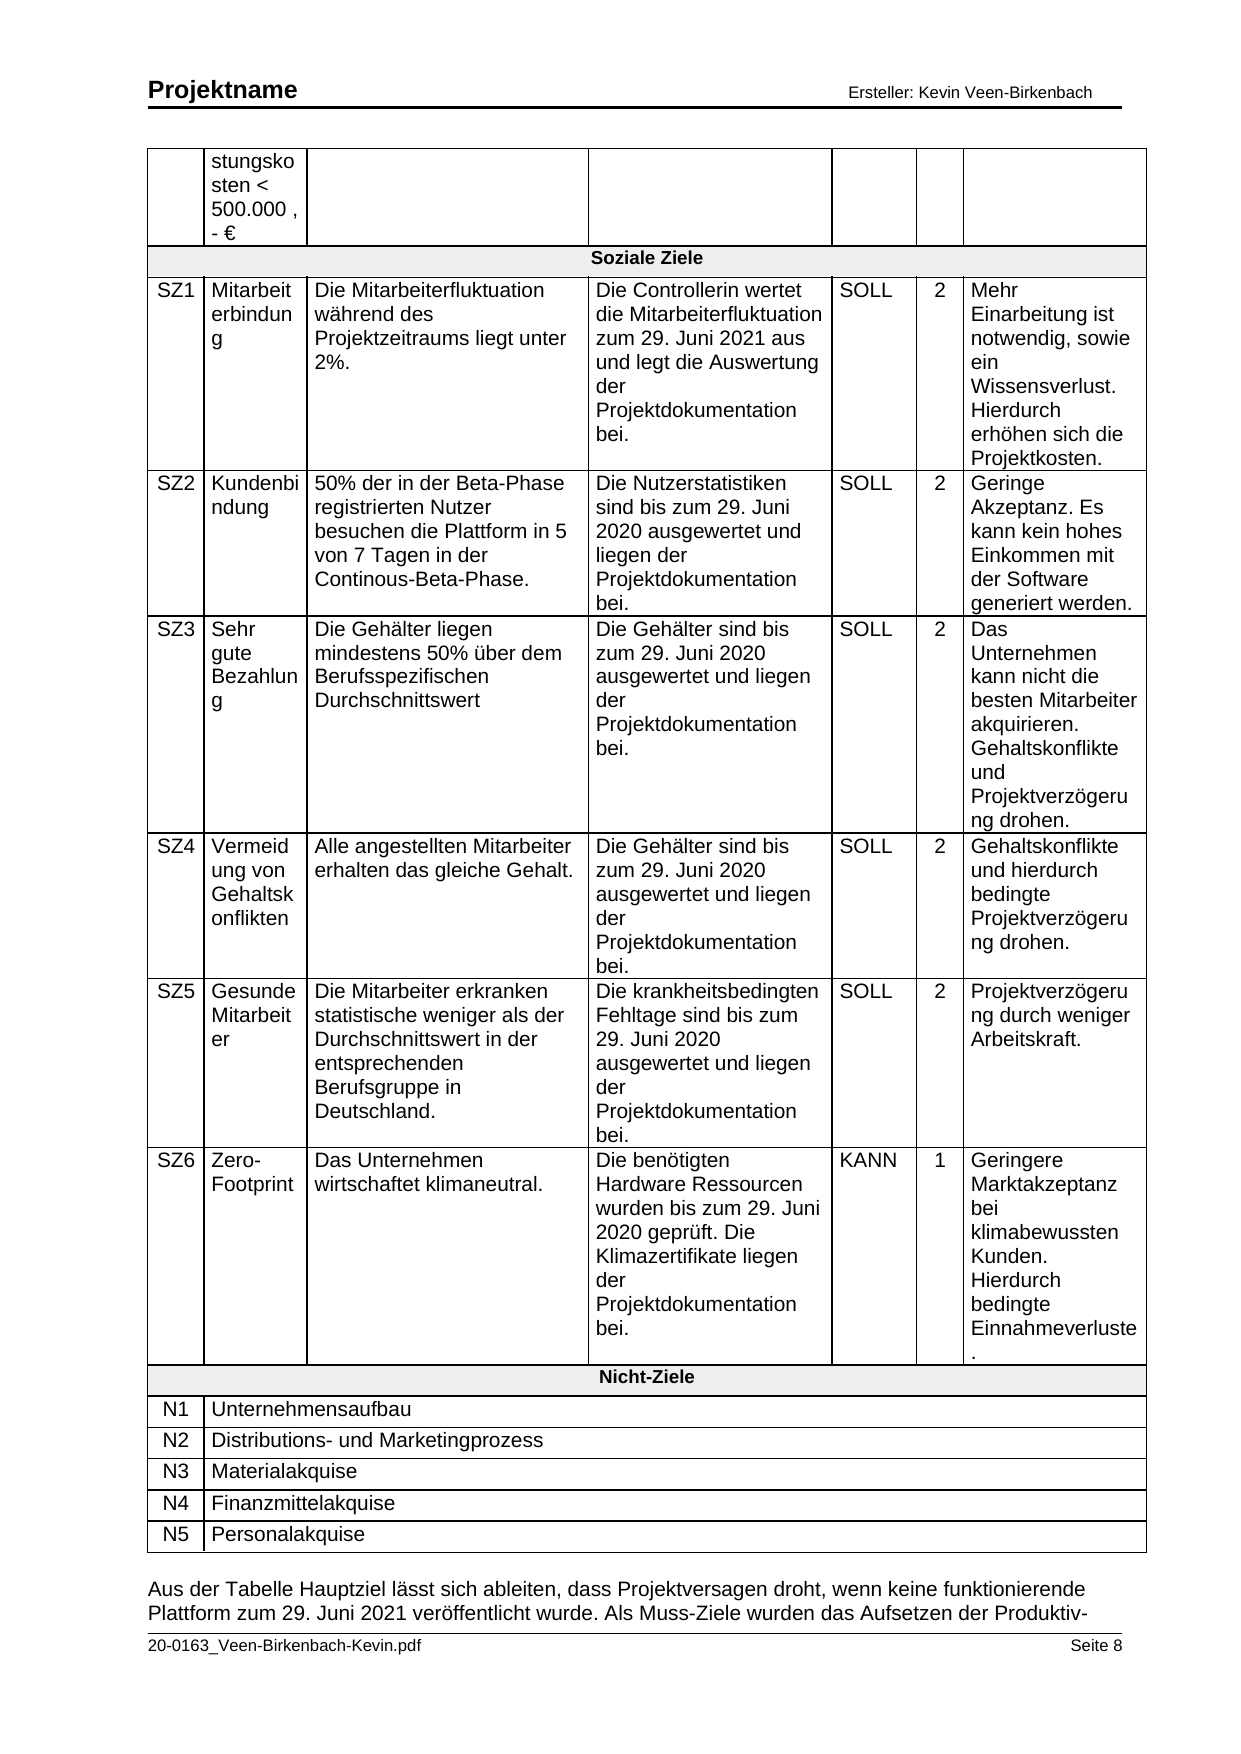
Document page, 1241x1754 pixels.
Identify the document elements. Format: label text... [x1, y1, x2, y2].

table_cell Nicht-Ziele [148, 1366, 1146, 1395]
table_cell KANN [833, 1148, 916, 1364]
table_cell Mehr Einarbeitung ist notwendig, sowie ein Wissensverlust. Hierdurch erhöhen sich die Projektkosten. [964, 278, 1146, 469]
table_cell 2 [917, 278, 963, 469]
table_cell Die Mitarbeiter erkranken statistische weniger als der Durchschnittswert in der entsprechenden Berufsgruppe in Deutschland. [308, 979, 588, 1147]
table_cell 1 [917, 1148, 963, 1364]
table_cell Die Nutzerstatistiken sind bis zum 29. Juni 2020 ausgewertet und liegen der Projektdokumentation bei. [589, 471, 831, 615]
table_cell SZ3 [148, 617, 203, 832]
table_cell Die Gehälter sind bis zum 29. Juni 2020 ausgewertet und liegen der Projektdokumentation bei. [589, 617, 831, 832]
table_cell Mitarbeiterbindung [205, 278, 306, 469]
table_cell SZ6 [148, 1148, 203, 1364]
table_cell Projektverzögerung durch weniger Arbeitskraft. [964, 979, 1146, 1147]
table_cell Die Mitarbeiterfluktuation während des Projektzeitraums liegt unter 2%. [308, 278, 588, 469]
table_cell N3 [148, 1459, 203, 1489]
table_cell 2 [917, 471, 963, 615]
table_cell Geringere Marktakzeptanz bei klimabewussten Kunden. Hierdurch bedingte Einnahmeverluste. [964, 1148, 1146, 1364]
table_cell Kundenbindung [205, 471, 306, 615]
table_cell Vermeidung von Gehaltskonflikten [205, 834, 306, 977]
table_cell N4 [148, 1491, 203, 1520]
table_cell Die benötigten Hardware Ressourcen wurden bis zum 29. Juni 2020 geprüft. Die Klimazertifikate liegen der Projektdokumentation bei. [589, 1148, 831, 1364]
table_cell SOLL [833, 278, 916, 469]
table_cell N2 [148, 1428, 203, 1458]
table_cell 50% der in der Beta-Phase registrierten Nutzer besuchen die Plattform in 5 von 7 Tagen in der Continous-Beta-Phase. [308, 471, 588, 615]
table_cell Gesunde Mitarbeiter [205, 979, 306, 1147]
table_cell Alle angestellten Mitarbeiter erhalten das gleiche Gehalt. [308, 834, 588, 977]
table_cell [308, 149, 588, 245]
table_cell Finanzmittelakquise [205, 1491, 1146, 1520]
table_cell SOLL [833, 834, 916, 977]
table_cell SOLL [833, 471, 916, 615]
table_cell Personalakquise [205, 1522, 1146, 1551]
table_cell 2 [917, 834, 963, 977]
table_cell Die krankheitsbedingten Fehltage sind bis zum 29. Juni 2020 ausgewertet und liegen der Projektdokumentation bei. [589, 979, 831, 1147]
table_cell 2 [917, 979, 963, 1147]
table_cell SZ4 [148, 834, 203, 977]
table_cell N1 [148, 1397, 203, 1426]
table_cell SOLL [833, 617, 916, 832]
table_cell Materialakquise [205, 1459, 1146, 1489]
table_cell [964, 149, 1146, 245]
table_cell Die Gehälter liegen mindestens 50% über dem Berufsspezifischen Durchschnittswert [308, 617, 588, 832]
table_cell N5 [148, 1522, 203, 1551]
table_cell Das Unternehmen kann nicht die besten Mitarbeiter akquirieren. Gehaltskonflikte und Projektverzögerung drohen. [964, 617, 1146, 832]
table_cell [917, 149, 963, 245]
table_cell Geringe Akzeptanz. Es kann kein hohes Einkommen mit der Software generiert werden. [964, 471, 1146, 615]
table_cell SZ1 [148, 278, 203, 469]
table_cell [148, 149, 203, 245]
table_cell SZ2 [148, 471, 203, 615]
table_cell [589, 149, 831, 245]
table_cell Distributions- und Marketingprozess [205, 1428, 1146, 1458]
table_cell Das Unternehmen wirtschaftet klimaneutral. [308, 1148, 588, 1364]
table_cell Gehaltskonflikte und hierdurch bedingte Projektverzögerung drohen. [964, 834, 1146, 977]
table_cell Soziale Ziele [148, 247, 1146, 276]
table_cell SZ5 [148, 979, 203, 1147]
table_cell 2 [917, 617, 963, 832]
text Aus der Tabelle Hauptziel lässt sich ableiten, dass Projektversagen droht, wenn keine funktionierende Plattform zum 29. Juni 2021 veröffentlicht wurde. Als Muss-Ziele wurden das Aufsetzen der Produktiv- [148, 1577, 1122, 1625]
table_cell Sehr gute Bezahlung [205, 617, 306, 832]
table_cell Die Gehälter sind bis zum 29. Juni 2020 ausgewertet und liegen der Projektdokumentation bei. [589, 834, 831, 977]
table_cell SOLL [833, 979, 916, 1147]
table_cell stungskosten < 500.000 ,- € [205, 149, 306, 245]
table_cell Unternehmensaufbau [205, 1397, 1146, 1426]
table_cell [833, 149, 916, 245]
table_cell Die Controllerin wertet die Mitarbeiterfluktuation zum 29. Juni 2021 aus und legt die Auswertung der Projektdokumentation bei. [589, 278, 831, 469]
table_cell Zero-Footprint [205, 1148, 306, 1364]
